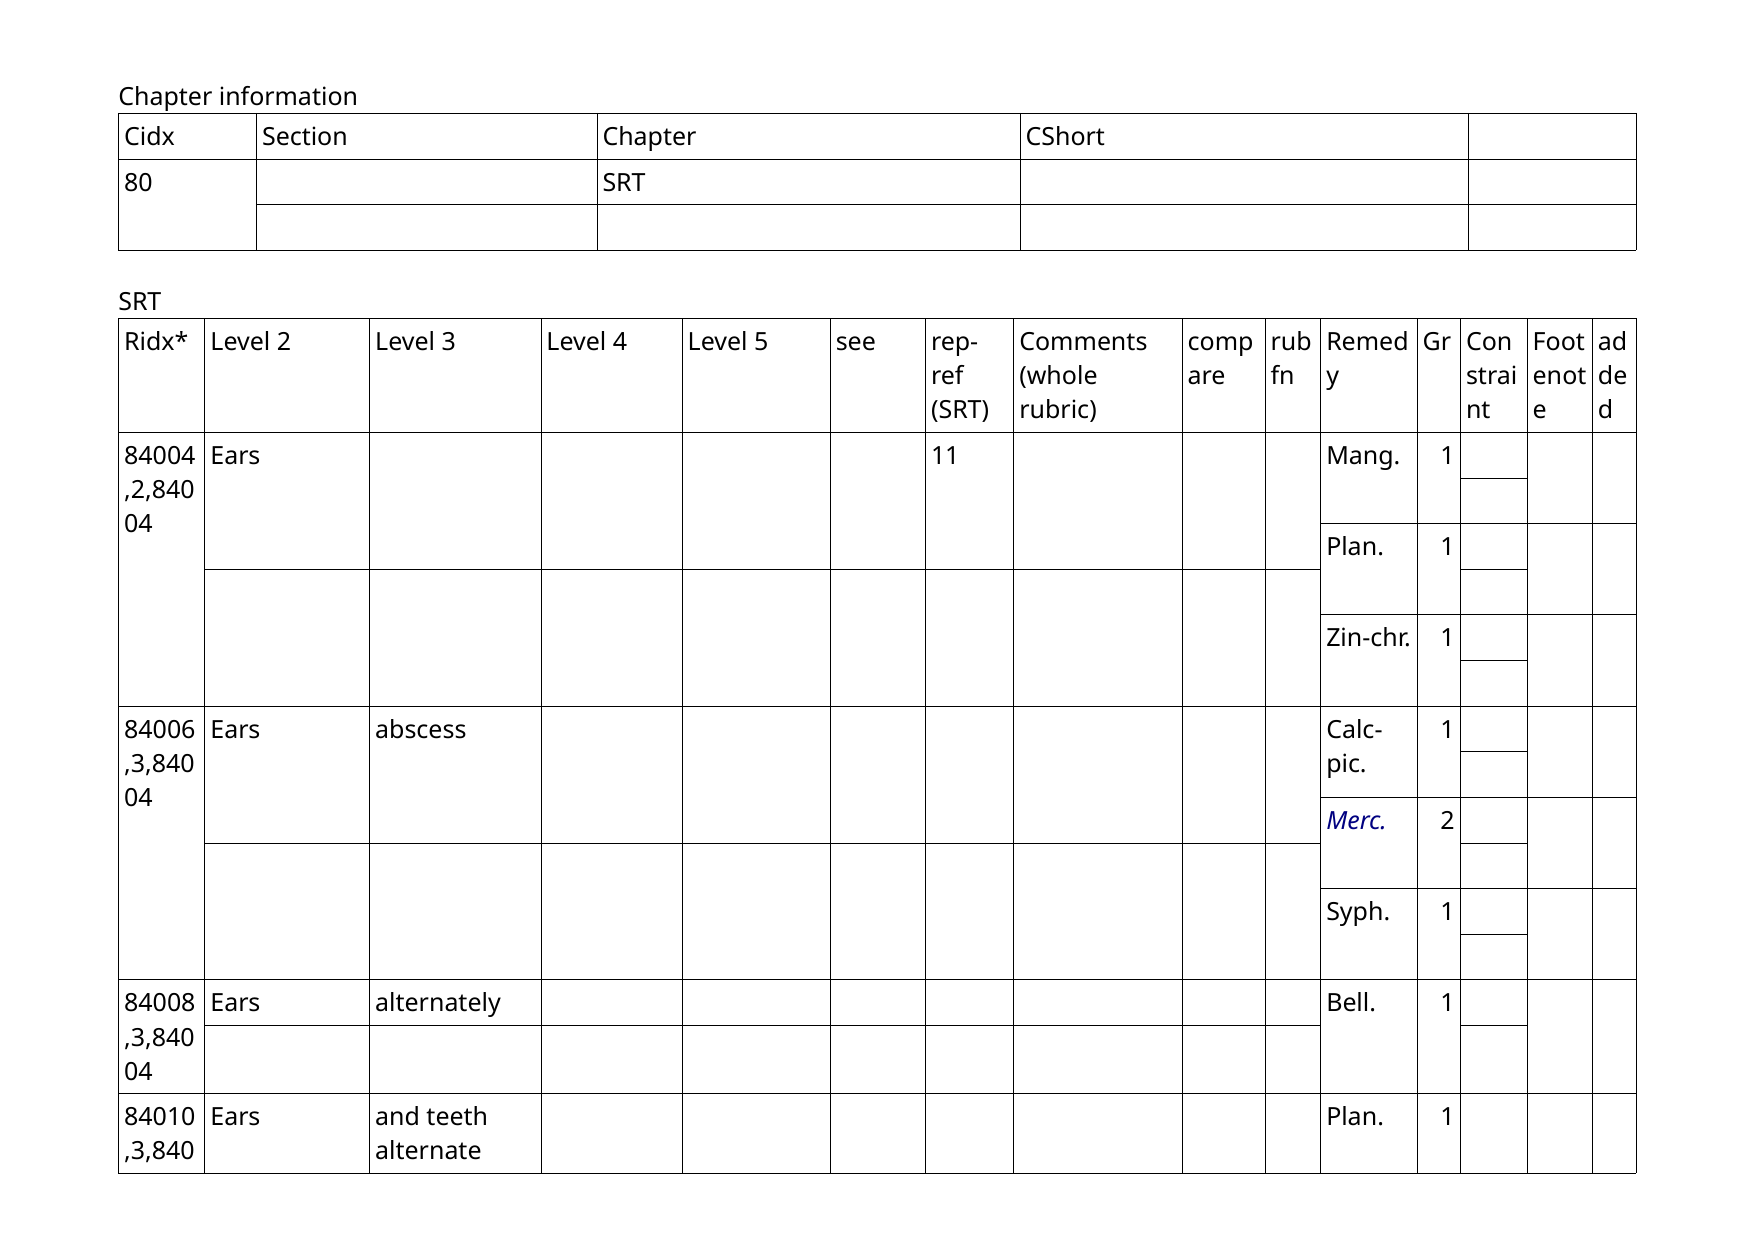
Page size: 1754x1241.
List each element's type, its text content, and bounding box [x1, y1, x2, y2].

text Chapter information [118, 79, 1636, 113]
table_header Level 3 [370, 319, 541, 432]
table_cell 84006,3,84004 [119, 707, 204, 979]
table_cell [1461, 524, 1527, 569]
table_cell 84008,3,84004 [119, 980, 204, 1093]
table_cell [1528, 524, 1592, 614]
table_cell [542, 844, 682, 979]
table_cell [542, 1094, 682, 1173]
table_cell [257, 205, 597, 250]
table_header see [831, 319, 925, 432]
table_cell Calc-pic. [1321, 707, 1417, 797]
table_cell [1461, 752, 1527, 797]
table_cell Syph. [1321, 889, 1417, 979]
table_cell [1183, 980, 1265, 1025]
table_cell [831, 1026, 925, 1093]
table_cell [683, 1026, 830, 1093]
table_cell [1593, 1094, 1636, 1173]
table_header Ridx* [119, 319, 204, 432]
table_cell [1014, 1094, 1182, 1173]
table_cell 84004,2,84004 [119, 433, 204, 706]
table_cell [926, 1094, 1013, 1173]
table_cell 84010,3,840 [119, 1094, 204, 1173]
table_cell [1593, 707, 1636, 797]
table_cell [542, 570, 682, 706]
table_cell [257, 160, 597, 204]
table_cell [1593, 433, 1636, 523]
table_cell SRT [598, 160, 1020, 204]
table_cell [1266, 980, 1320, 1025]
table_cell [1461, 661, 1527, 706]
table_cell [1593, 980, 1636, 1093]
table_cell Ears [205, 980, 369, 1025]
table_header compare [1183, 319, 1265, 432]
table_cell [370, 1026, 541, 1093]
table_cell 2 [1418, 798, 1460, 888]
table_cell [1461, 1094, 1527, 1173]
table_cell [542, 707, 682, 842]
table_cell [370, 844, 541, 979]
table_cell Merc. [1321, 798, 1417, 888]
table_cell [370, 433, 541, 569]
table_cell Plan. [1321, 1094, 1417, 1173]
table_cell [205, 1026, 369, 1093]
table_cell [1528, 980, 1592, 1093]
table_cell [1461, 433, 1527, 477]
table_cell [1528, 889, 1592, 979]
table_cell Ears [205, 1094, 369, 1173]
table_cell [831, 980, 925, 1025]
table_cell [926, 570, 1013, 706]
table_cell [683, 1094, 830, 1173]
table_cell abscess [370, 707, 541, 842]
table_cell [831, 570, 925, 706]
table_cell [542, 1026, 682, 1093]
table_cell [1266, 570, 1320, 706]
table_header Level 4 [542, 319, 682, 432]
table_cell [831, 707, 925, 842]
table_cell [1461, 570, 1527, 614]
table_cell [370, 570, 541, 706]
table_header CShort [1021, 114, 1468, 158]
table_cell [1461, 1026, 1527, 1093]
table_header Constraint [1461, 319, 1527, 432]
table_header Cidx [119, 114, 256, 158]
table_cell [926, 844, 1013, 979]
table_cell [683, 433, 830, 569]
table_cell [1014, 980, 1182, 1025]
table_cell [1461, 844, 1527, 888]
table_cell [1014, 1026, 1182, 1093]
table_cell 1 [1418, 524, 1460, 614]
table_cell [1469, 205, 1636, 250]
table_header Gr [1418, 319, 1460, 432]
table_cell [542, 433, 682, 569]
table_cell 80 [119, 160, 256, 250]
table_cell 11 [926, 433, 1013, 569]
table_cell [683, 844, 830, 979]
table_cell 1 [1418, 707, 1460, 797]
table_cell [1461, 479, 1527, 523]
table_cell [1266, 844, 1320, 979]
table_cell [598, 205, 1020, 250]
table_cell Plan. [1321, 524, 1417, 614]
table_cell [1461, 980, 1527, 1025]
table_cell [926, 707, 1013, 842]
table_header Section [257, 114, 597, 158]
table_cell [1266, 433, 1320, 569]
table_cell [683, 980, 830, 1025]
table_cell [1593, 889, 1636, 979]
table_cell [1528, 798, 1592, 888]
table_cell [926, 1026, 1013, 1093]
table_header rep-ref (SRT) [926, 319, 1013, 432]
table_header added [1593, 319, 1636, 432]
table_cell [1461, 798, 1527, 842]
table_cell Zin-chr. [1321, 615, 1417, 706]
table_cell [542, 980, 682, 1025]
table_cell 1 [1418, 1094, 1460, 1173]
table_cell [831, 433, 925, 569]
table_cell Ears [205, 433, 369, 569]
table_cell [683, 707, 830, 842]
table_cell [1461, 707, 1527, 751]
table_cell 1 [1418, 615, 1460, 706]
table_cell [831, 1094, 925, 1173]
table_header Level 2 [205, 319, 369, 432]
table_header Level 5 [683, 319, 830, 432]
table_cell [1593, 798, 1636, 888]
table_cell [1014, 844, 1182, 979]
table_header Comments (whole rubric) [1014, 319, 1182, 432]
table_cell [1461, 935, 1527, 979]
table_cell Mang. [1321, 433, 1417, 523]
table_cell 1 [1418, 980, 1460, 1093]
table_cell 1 [1418, 433, 1460, 523]
table_cell [205, 570, 369, 706]
table_header Chapter [598, 114, 1020, 158]
table_cell [1266, 1026, 1320, 1093]
table_cell [1469, 160, 1636, 204]
table_cell [1021, 160, 1468, 204]
table_header rub fn [1266, 319, 1320, 432]
table_cell [1183, 1026, 1265, 1093]
table_cell alternately [370, 980, 541, 1025]
table_cell Ears [205, 707, 369, 842]
text SRT [118, 284, 1636, 318]
table_cell [683, 570, 830, 706]
table_cell [926, 980, 1013, 1025]
table_cell [1183, 707, 1265, 842]
table_cell [1461, 615, 1527, 660]
table_cell [1014, 707, 1182, 842]
table_cell [1528, 707, 1592, 797]
table_cell [1593, 524, 1636, 614]
table_cell [1266, 1094, 1320, 1173]
table_cell [205, 844, 369, 979]
table_cell [1183, 1094, 1265, 1173]
table_cell [1014, 570, 1182, 706]
table_header [1469, 114, 1636, 158]
table_cell 1 [1418, 889, 1460, 979]
table_cell [1183, 433, 1265, 569]
table_cell [1021, 205, 1468, 250]
table_cell Bell. [1321, 980, 1417, 1093]
table_cell [1528, 615, 1592, 706]
table_cell [1528, 1094, 1592, 1173]
table_header Remedy [1321, 319, 1417, 432]
table_cell [1593, 615, 1636, 706]
table_cell [1183, 570, 1265, 706]
table_cell [1528, 433, 1592, 523]
table_cell [831, 844, 925, 979]
table_header Footenote [1528, 319, 1592, 432]
table_cell and teeth alternate [370, 1094, 541, 1173]
table_cell [1461, 889, 1527, 934]
table_cell [1266, 707, 1320, 842]
table_cell [1183, 844, 1265, 979]
table_cell [1014, 433, 1182, 569]
